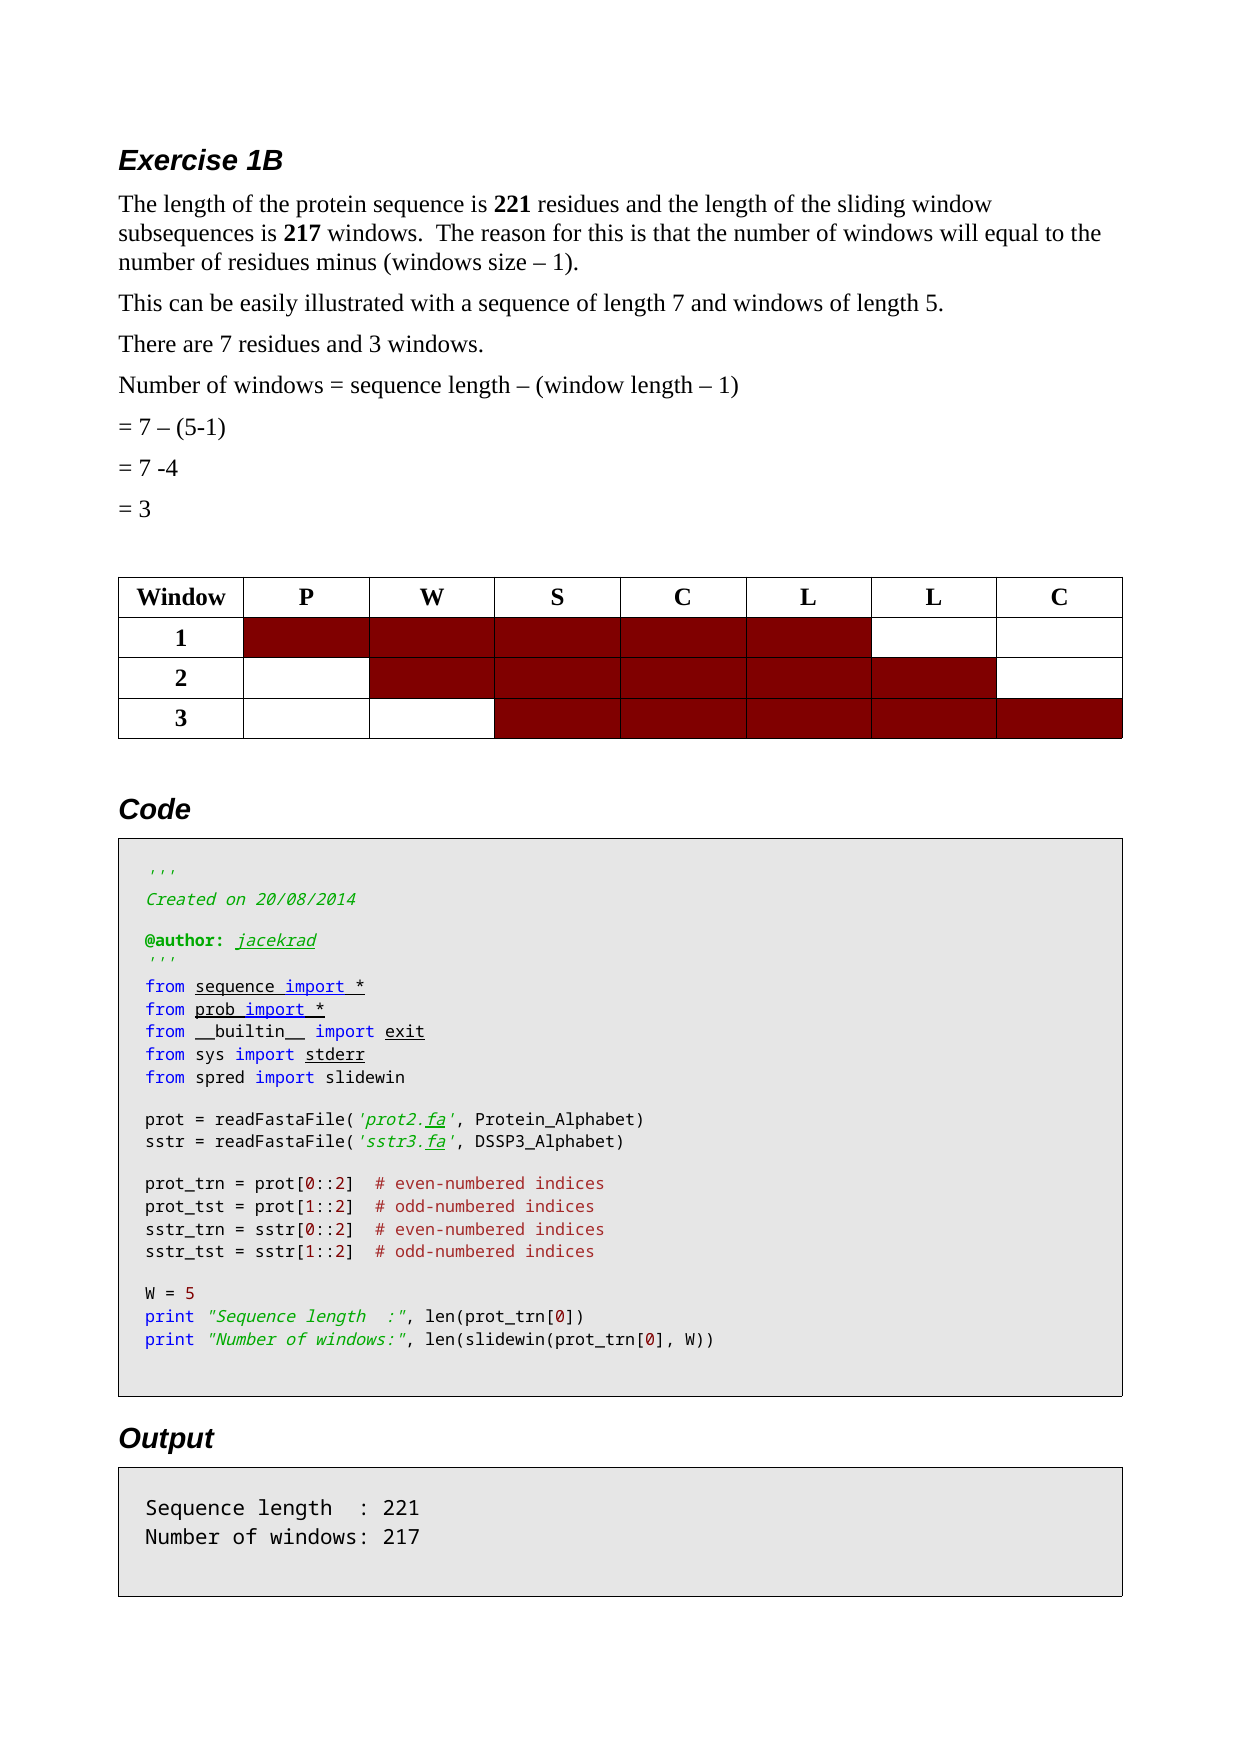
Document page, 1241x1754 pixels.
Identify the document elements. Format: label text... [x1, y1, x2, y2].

table_cell [872, 658, 996, 698]
text ''' [119, 925, 1122, 948]
table_cell 3 [119, 699, 243, 738]
table_header Window [119, 578, 243, 617]
table_header L [747, 578, 871, 617]
text from prob import * [119, 971, 1122, 993]
text print "Number of windows:", len(slidewin(prot_trn[0], W)) [119, 1301, 1122, 1323]
table_header C [997, 578, 1122, 617]
table_cell [370, 699, 494, 738]
table_cell [244, 658, 369, 698]
table_header P [244, 578, 369, 617]
text sstr_tst = sstr[1::2] # odd-numbered indices [119, 1213, 1122, 1236]
text from sys import stderr [119, 1016, 1122, 1039]
table_cell [244, 618, 369, 657]
table_header W [370, 578, 494, 617]
table_cell 2 [119, 658, 243, 698]
table_cell [370, 658, 494, 698]
table_header S [495, 578, 620, 617]
table_cell [747, 699, 871, 738]
text Number of windows = sequence length – (window length – 1) [118, 370, 1122, 399]
text ''' [119, 839, 1122, 861]
text from __builtin__ import exit [119, 993, 1122, 1016]
text = 3 [118, 494, 1122, 523]
text @author: jacekrad [119, 902, 1122, 925]
table_cell [997, 618, 1122, 657]
text This can be easily illustrated with a sequence of length 7 and windows of length 5. [118, 288, 1122, 317]
text from spred import slidewin [119, 1039, 1122, 1061]
subtitle Output [118, 1421, 1122, 1454]
subtitle Code [118, 792, 1122, 825]
subtitle Exercise 1B [118, 143, 1122, 177]
text sstr = readFastaFile('sstr3.fa', DSSP3_Alphabet) [119, 1103, 1122, 1126]
text = 7 -4 [118, 453, 1122, 482]
table_cell [872, 618, 996, 657]
text There are 7 residues and 3 windows. [118, 329, 1122, 358]
text prot_tst = prot[1::2] # odd-numbered indices [119, 1168, 1122, 1191]
table_cell [872, 699, 996, 738]
text Sequence length : 221 [119, 1468, 1122, 1495]
text prot = readFastaFile('prot2.fa', Protein_Alphabet) [119, 1081, 1122, 1103]
text W = 5 [119, 1255, 1122, 1278]
table_cell [495, 658, 620, 698]
table_cell [495, 699, 620, 738]
table_header L [872, 578, 996, 617]
text sstr_trn = sstr[0::2] # even-numbered indices [119, 1191, 1122, 1213]
text print "Sequence length :", len(prot_trn[0]) [119, 1278, 1122, 1301]
table_header C [621, 578, 746, 617]
text The length of the protein sequence is 221 residues and the length of the sliding window subsequences is 217 windows. The reason for this is that the number of windows will equal to the number of residues minus (windows size – 1). [118, 189, 1122, 275]
table_cell [244, 699, 369, 738]
text = 7 – (5-1) [118, 412, 1122, 440]
table_cell [997, 699, 1122, 738]
table_cell [370, 618, 494, 657]
table_cell [747, 618, 871, 657]
table_cell [621, 658, 746, 698]
table_cell [747, 658, 871, 698]
text prot_trn = prot[0::2] # even-numbered indices [119, 1145, 1122, 1168]
table_cell [997, 658, 1122, 698]
text Number of windows: 217 [119, 1495, 1122, 1524]
table_cell 1 [119, 618, 243, 657]
text from sequence import * [119, 948, 1122, 971]
table_cell [495, 618, 620, 657]
table_cell [621, 618, 746, 657]
text Created on 20/08/2014 [119, 861, 1122, 883]
table_cell [621, 699, 746, 738]
